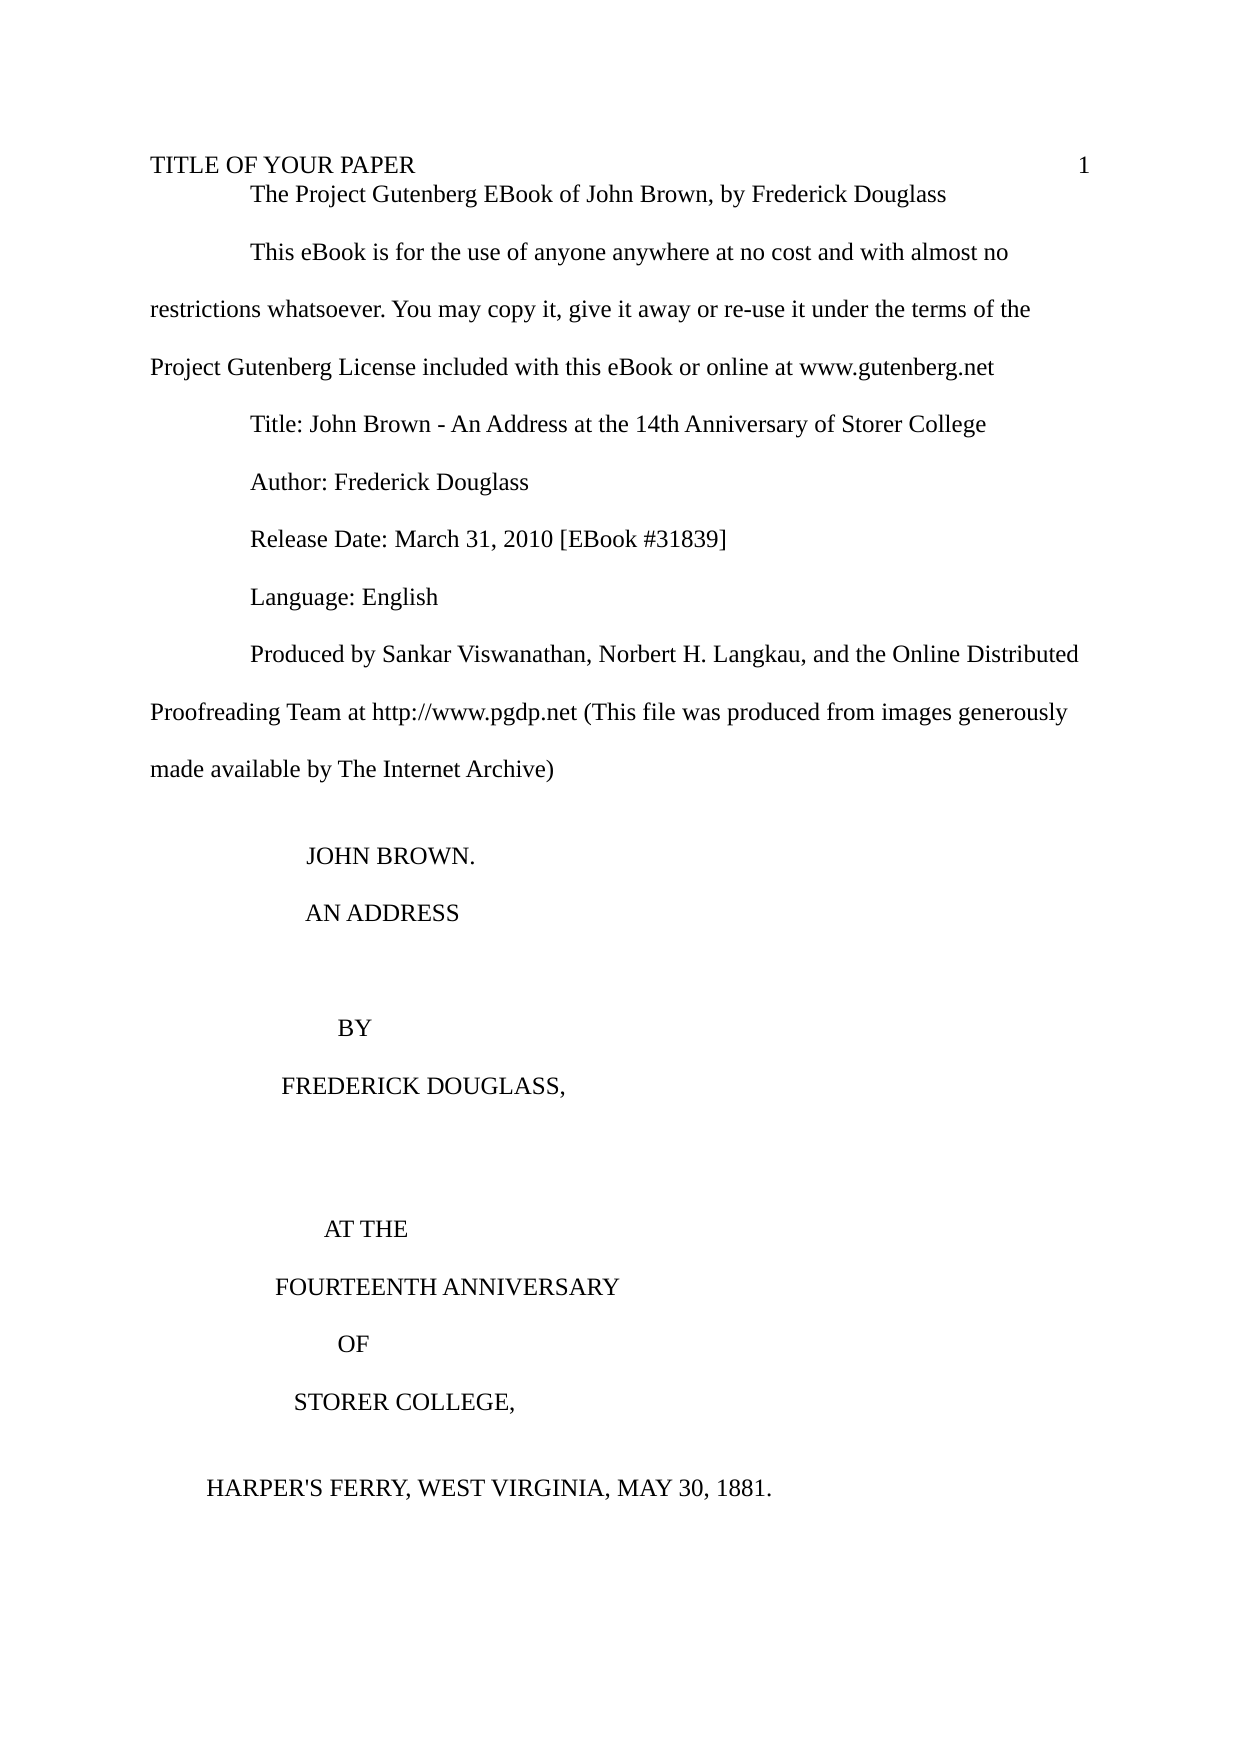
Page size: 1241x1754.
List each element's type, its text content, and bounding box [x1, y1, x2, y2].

text Produced by Sankar Viswanathan, Norbert H. Langkau, and the Online Distributed Proofreading Team at http://www.pgdp.net (This file was produced from images generously made available by The Internet Archive) [150, 639, 1090, 783]
text Title: John Brown - An Address at the 14th Anniversary of Storer College [150, 409, 1090, 438]
text BY [150, 1013, 1090, 1042]
text AN ADDRESS [150, 898, 1090, 927]
text AT THE [150, 1214, 1090, 1243]
text Author: Frederick Douglass [150, 467, 1090, 496]
text JOHN BROWN. [150, 841, 1090, 869]
text HARPER'S FERRY, WEST VIRGINIA, MAY 30, 1881. [150, 1473, 1090, 1502]
text STORER COLLEGE, [150, 1387, 1090, 1416]
text This eBook is for the use of anyone anywhere at no cost and with almost no restrictions whatsoever. You may copy it, give it away or re-use it under the terms of the Project Gutenberg License included with this eBook or online at www.gutenberg.net [150, 237, 1090, 381]
text Release Date: March 31, 2010 [EBook #31839] [150, 524, 1090, 553]
text The Project Gutenberg EBook of John Brown, by Frederick Douglass [150, 179, 1090, 208]
text FOURTEENTH ANNIVERSARY [150, 1272, 1090, 1301]
text FREDERICK DOUGLASS, [150, 1071, 1090, 1099]
text OF [150, 1329, 1090, 1358]
text Language: English [150, 582, 1090, 611]
